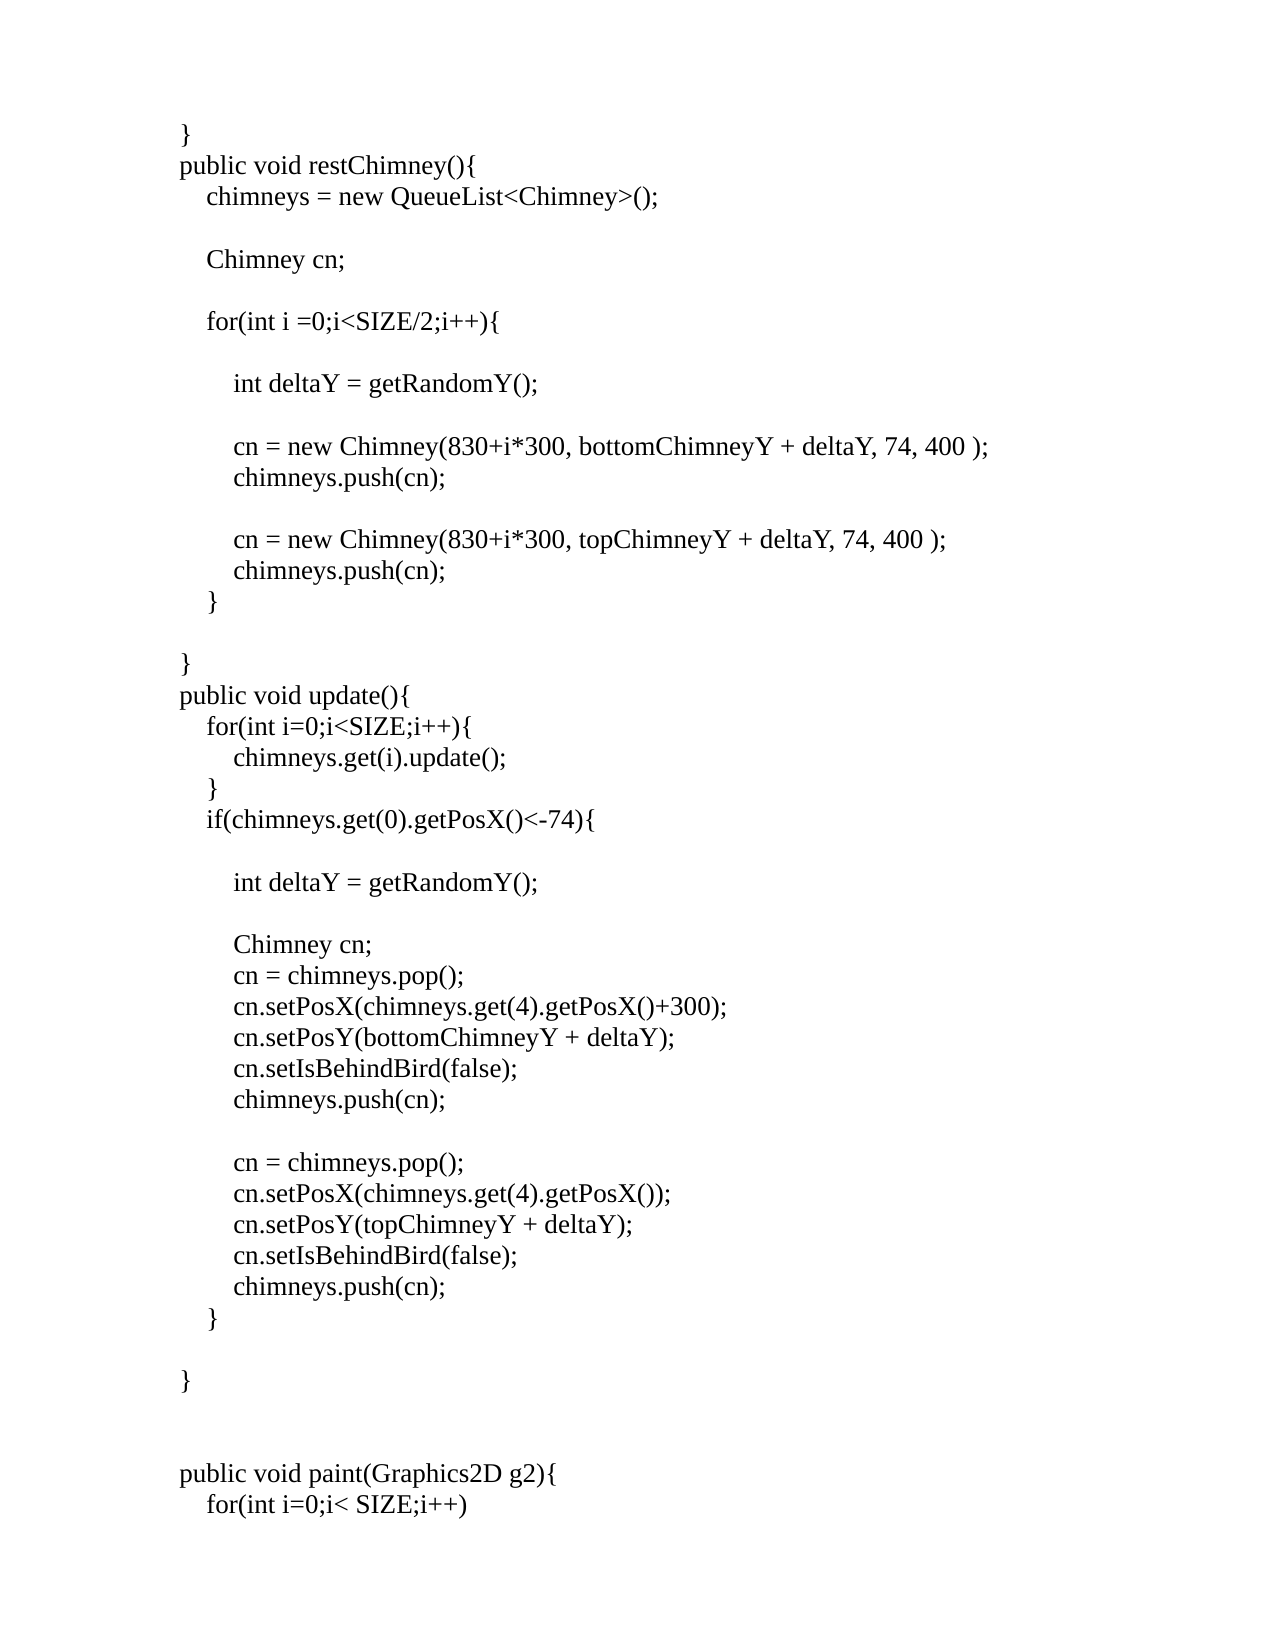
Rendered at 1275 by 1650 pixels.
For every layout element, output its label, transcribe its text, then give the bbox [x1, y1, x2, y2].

text public void update(){ [152, 679, 1156, 710]
text chimneys = new QueueList<Chimney>(); [152, 180, 1156, 212]
text chimneys.push(cn); [152, 461, 1156, 492]
text chimneys.get(i).update(); [152, 741, 1156, 772]
text cn.setIsBehindBird(false); [152, 1239, 1156, 1271]
text cn = new Chimney(830+i*300, topChimneyY + deltaY, 74, 400 ); [152, 523, 1156, 554]
text chimneys.push(cn); [152, 1084, 1156, 1115]
text Chimney cn; [152, 243, 1156, 274]
text chimneys.push(cn); [152, 1271, 1156, 1302]
text } [152, 1364, 1156, 1395]
text cn.setPosX(chimneys.get(4).getPosX()+300); [152, 990, 1156, 1021]
text } [152, 772, 1156, 803]
text int deltaY = getRandomY(); [152, 367, 1156, 398]
text cn.setPosY(bottomChimneyY + deltaY); [152, 1021, 1156, 1052]
text Chimney cn; [152, 928, 1156, 959]
text cn = chimneys.pop(); [152, 959, 1156, 990]
text cn = chimneys.pop(); [152, 1146, 1156, 1177]
text cn.setPosY(topChimneyY + deltaY); [152, 1208, 1156, 1239]
text int deltaY = getRandomY(); [152, 866, 1156, 897]
text public void restChimney(){ [152, 149, 1156, 180]
text for(int i=0;i<SIZE;i++){ [152, 710, 1156, 741]
text cn.setIsBehindBird(false); [152, 1052, 1156, 1084]
text public void paint(Graphics2D g2){ [152, 1457, 1156, 1488]
text for(int i =0;i<SIZE/2;i++){ [152, 305, 1156, 336]
text for(int i=0;i< SIZE;i++) [152, 1488, 1156, 1520]
text cn.setPosX(chimneys.get(4).getPosX()); [152, 1177, 1156, 1208]
text } [152, 1302, 1156, 1333]
text } [152, 118, 1156, 149]
text chimneys.push(cn); [152, 554, 1156, 585]
text cn = new Chimney(830+i*300, bottomChimneyY + deltaY, 74, 400 ); [152, 429, 1156, 461]
text } [152, 648, 1156, 679]
text } [152, 585, 1156, 616]
text if(chimneys.get(0).getPosX()<-74){ [152, 803, 1156, 834]
